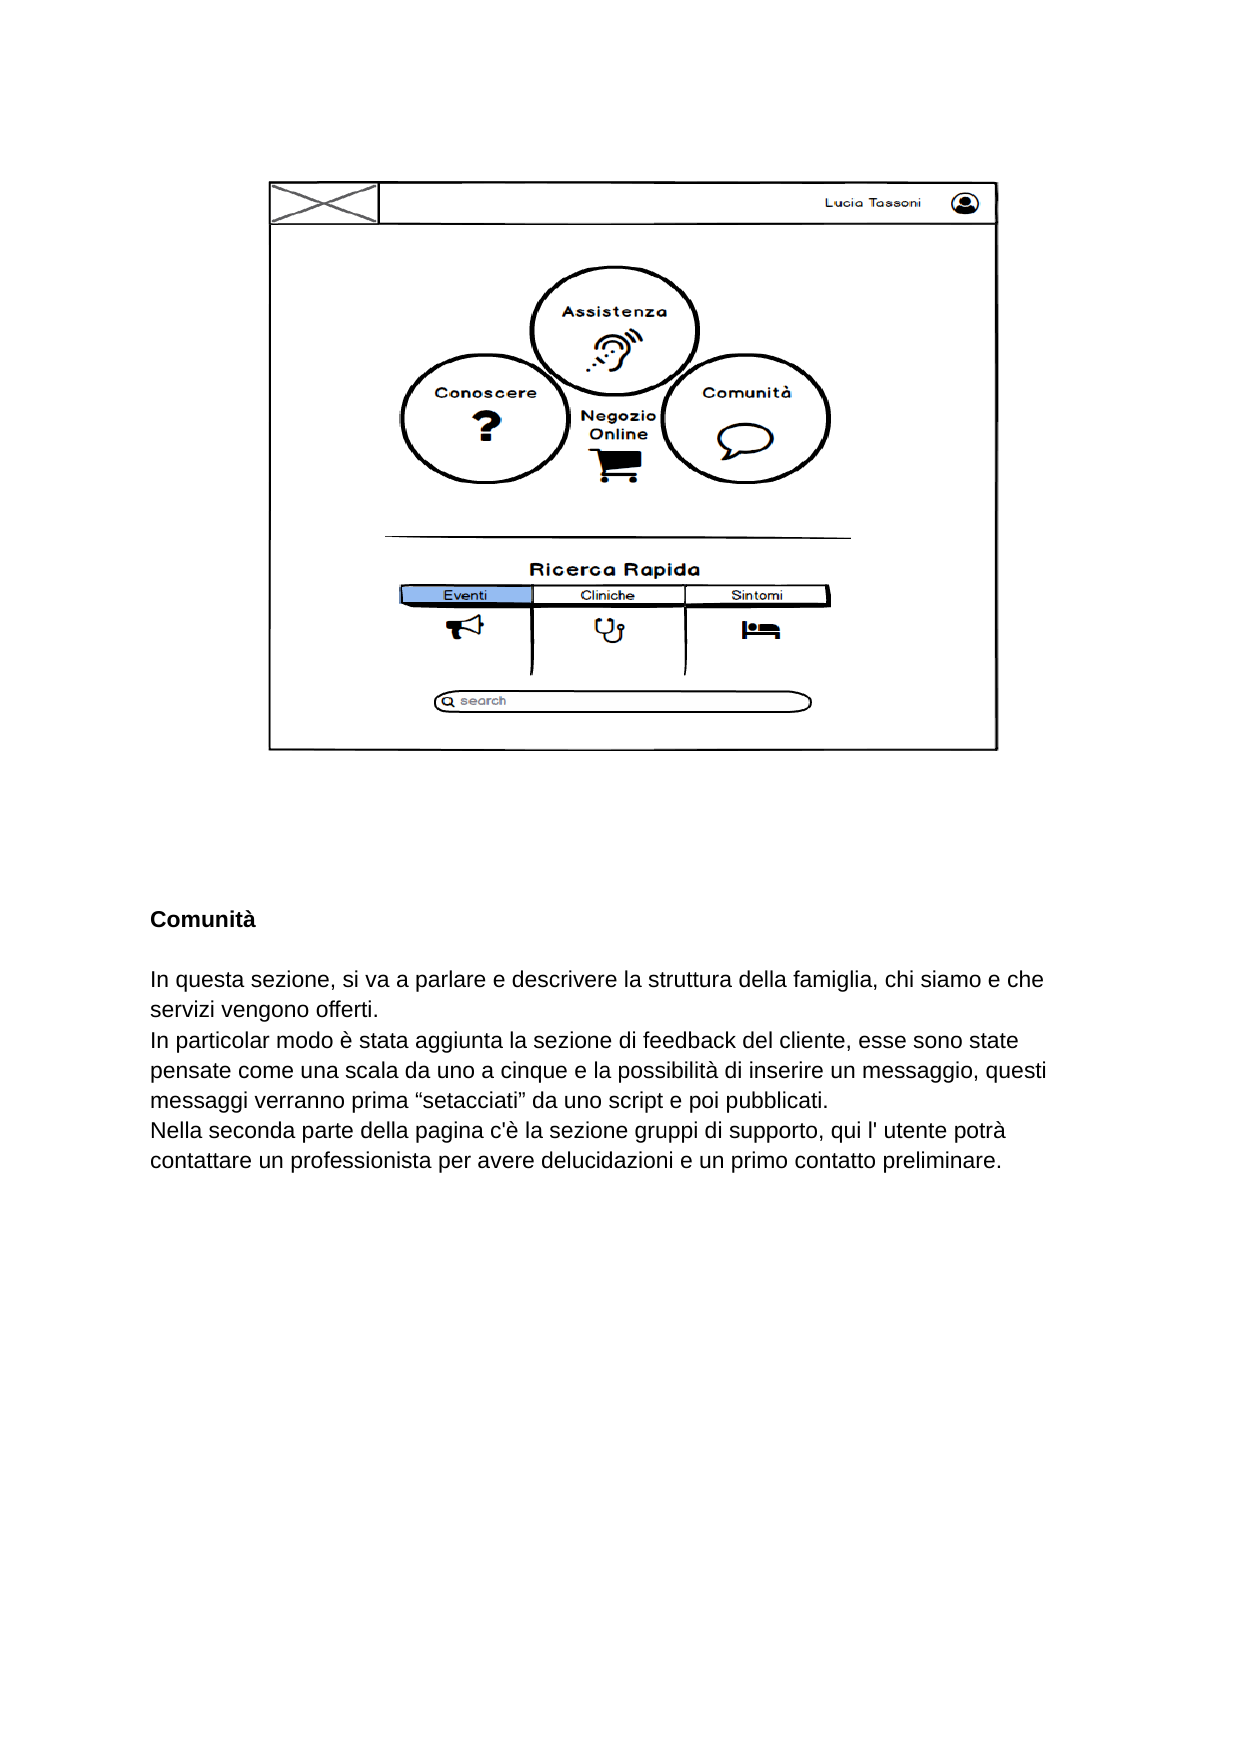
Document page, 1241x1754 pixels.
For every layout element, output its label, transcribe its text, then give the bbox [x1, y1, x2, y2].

text In questa sezione, si va a parlare e descrivere la struttura della famiglia, chi siamo e che servizi vengono offerti. [150, 966, 1090, 1023]
text In particolar modo è stata aggiunta la sezione di feedback del cliente, esse sono state pensate come una scala da uno a cinque e la possibilità di inserire un messaggio, questi messaggi verranno prima “setacciati” da uno script e poi pubblicati. [150, 1027, 1090, 1113]
text Nella seconda parte della pagina c'è la sezione gruppi di supporto, qui l' utente potrà contattare un professionista per avere delucidazioni e un primo contatto preliminare. [150, 1117, 1090, 1174]
text Comunità [150, 906, 1090, 932]
picture [268, 181, 999, 751]
